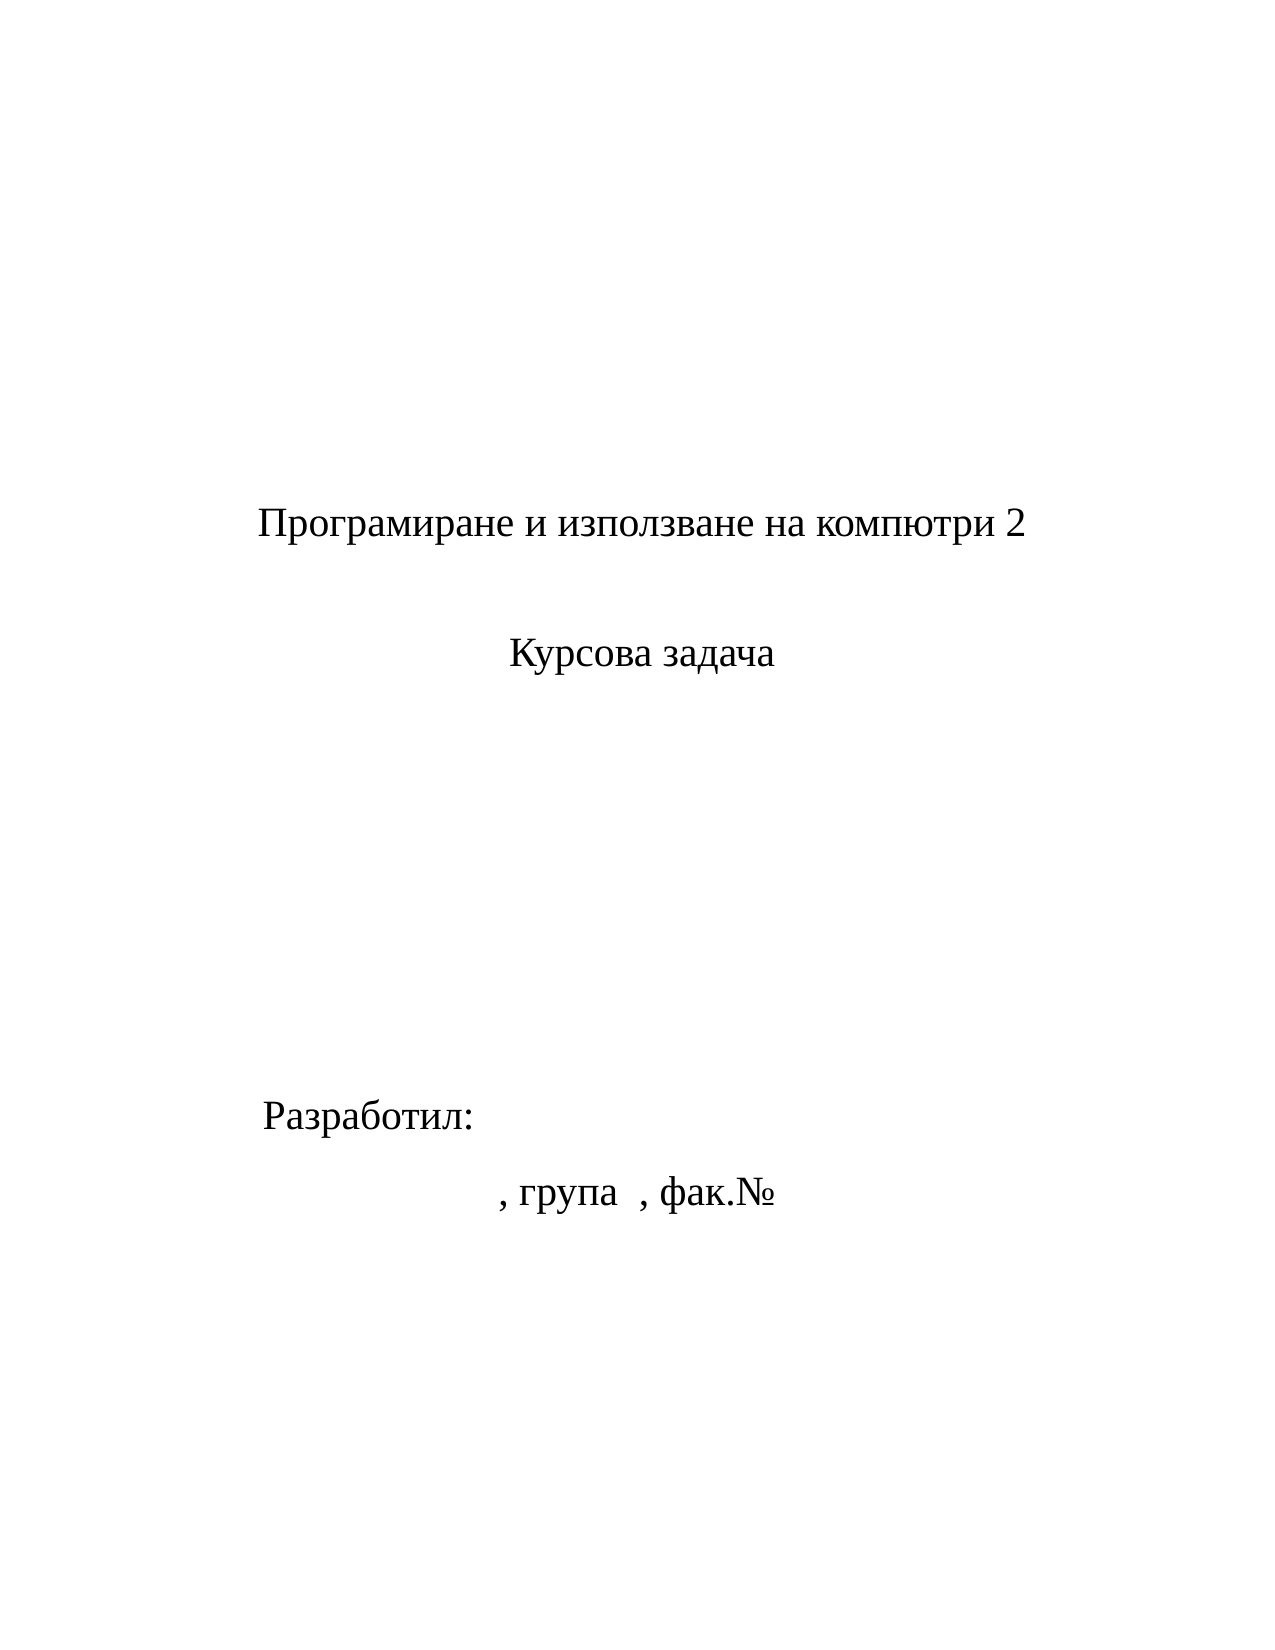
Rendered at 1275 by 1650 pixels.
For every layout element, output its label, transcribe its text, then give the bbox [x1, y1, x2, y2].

text Разработил: [75, 1090, 1209, 1138]
text Курсова задача [75, 628, 1209, 676]
text Програмиране и използване на компютри 2 [75, 498, 1209, 546]
text , група , фак.№ [75, 1166, 1209, 1214]
